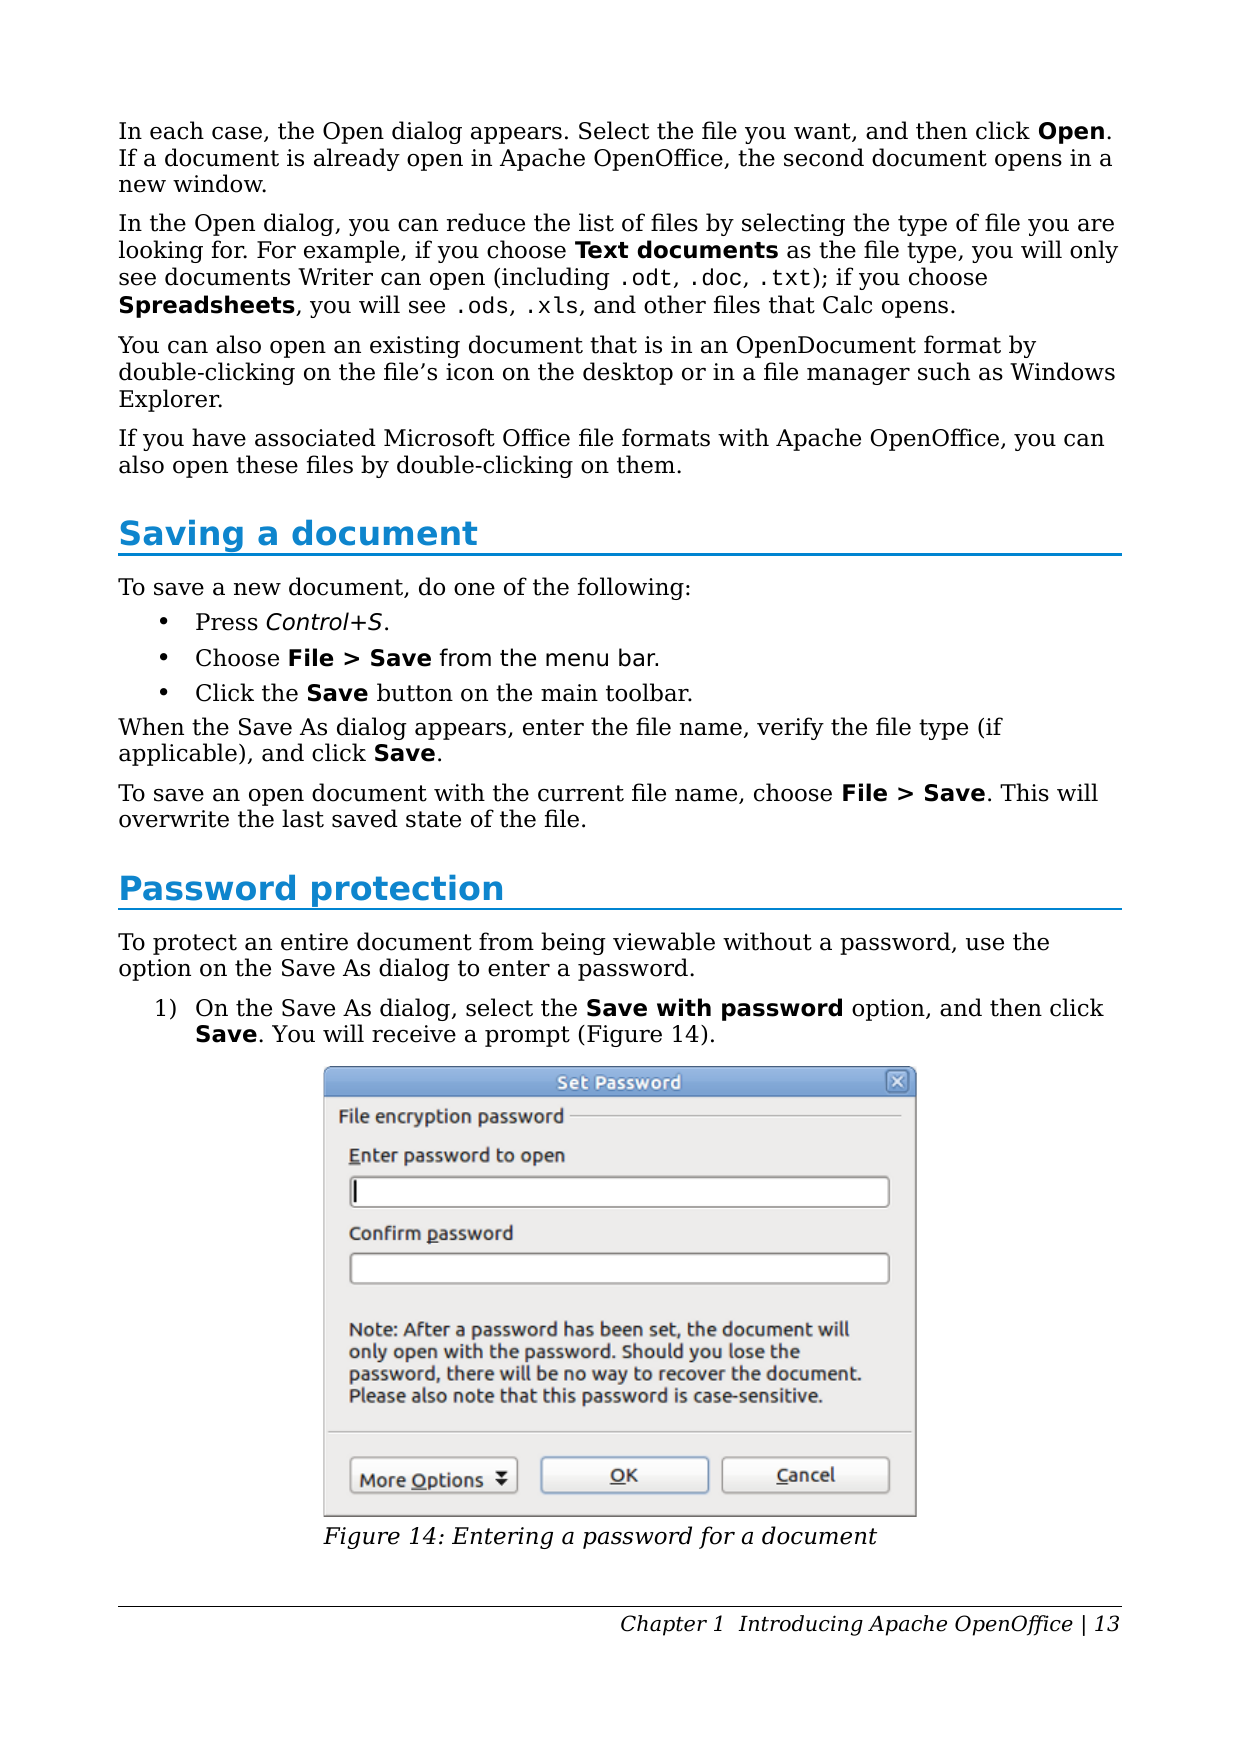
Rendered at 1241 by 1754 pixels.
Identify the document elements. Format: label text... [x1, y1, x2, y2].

text To save an open document with the current file name, choose File > Save. This will overwrite the last saved state of the file. [118, 780, 1122, 833]
text You can also open an existing document that is in an OpenDocument format by double-clicking on the file’s icon on the desktop or in a file manager such as Windows Explorer. [118, 333, 1122, 413]
text To protect an entire document from being viewable without a password, use the option on the Save As dialog to enter a password. [118, 929, 1122, 982]
text In each case, the Open dialog appears. Select the file you want, and then click Open. If a document is already open in Apache OpenOffice, the second document opens in a new window. [118, 118, 1122, 198]
list To save a new document, do one of the following: [118, 574, 1122, 601]
text When the Save As dialog appears, enter the file name, verify the file type (if applicable), and click Save. [118, 714, 1122, 767]
text If you have associated Microsoft Office file formats with Apache OpenOffice, you can also open these files by double-clicking on them. [118, 425, 1122, 478]
list On the Save As dialog, select the Save with password option, and then click Save. You will receive a prompt (Figure 14). [177, 995, 1122, 1048]
subtitle Saving a document [118, 515, 1122, 553]
text Figure 14: Entering a password for a document [323, 1523, 917, 1550]
subtitle Password protection [118, 869, 1122, 908]
list Choose File > Save from the menu bar. [156, 643, 1122, 672]
picture [323, 1066, 917, 1517]
text In the Open dialog, you can reduce the list of files by selecting the type of file you are looking for. For example, if you choose Text documents as the file type, you will only see documents Writer can open (including .odt, .doc, .txt); if you choose Spreadsheets, you will see .ods, .xls, and other files that Calc opens. [118, 211, 1122, 320]
list Click the Save button on the main toolbar. [156, 678, 1122, 708]
list Press Control+S. [156, 608, 1122, 637]
